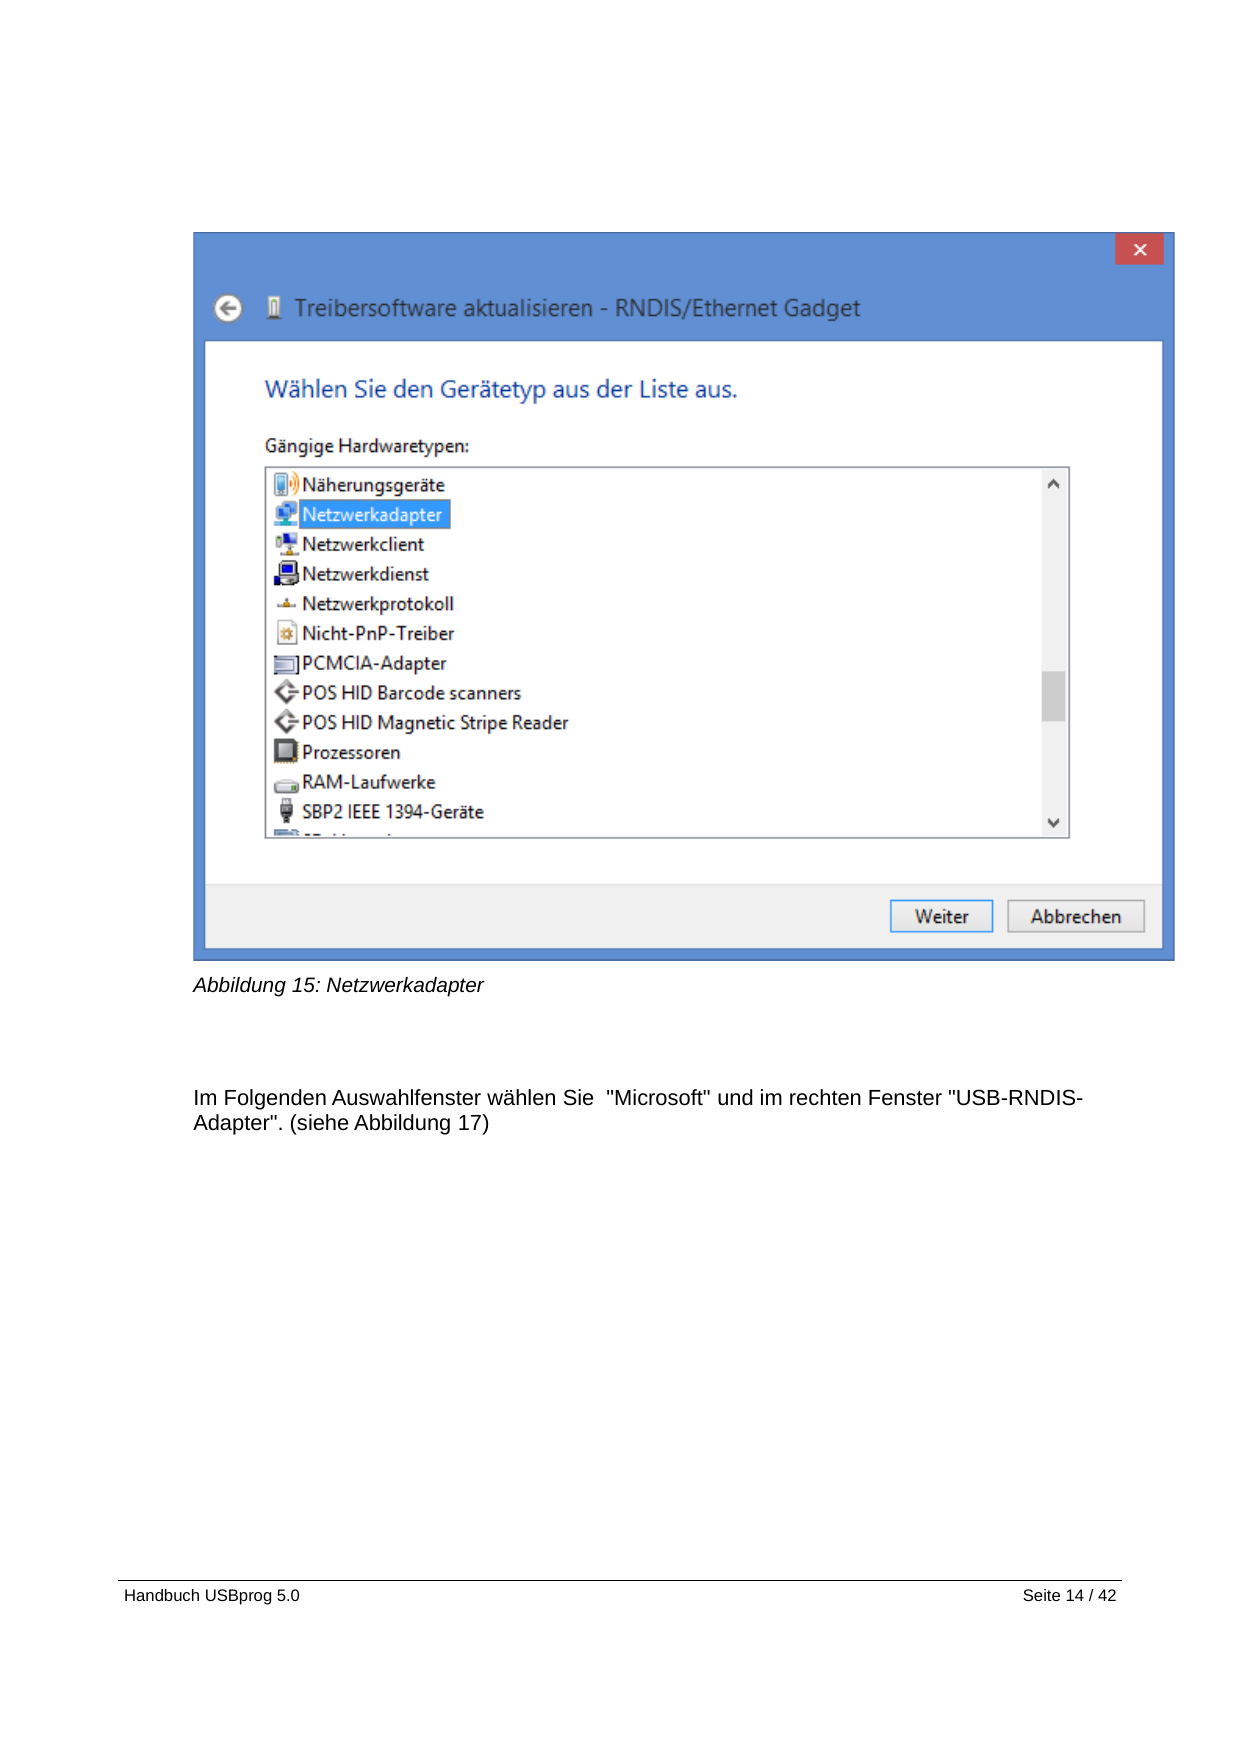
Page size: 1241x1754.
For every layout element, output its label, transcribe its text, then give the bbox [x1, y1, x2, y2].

list Im Folgenden Auswahlfenster wählen Sie "Microsoft" und im rechten Fenster "USB-RNDIS-Adapter". (siehe Abbildung 17) [156, 1084, 1122, 1135]
list Abbildung 15: Netzwerkadapter [193, 961, 1174, 997]
picture [193, 232, 1175, 961]
